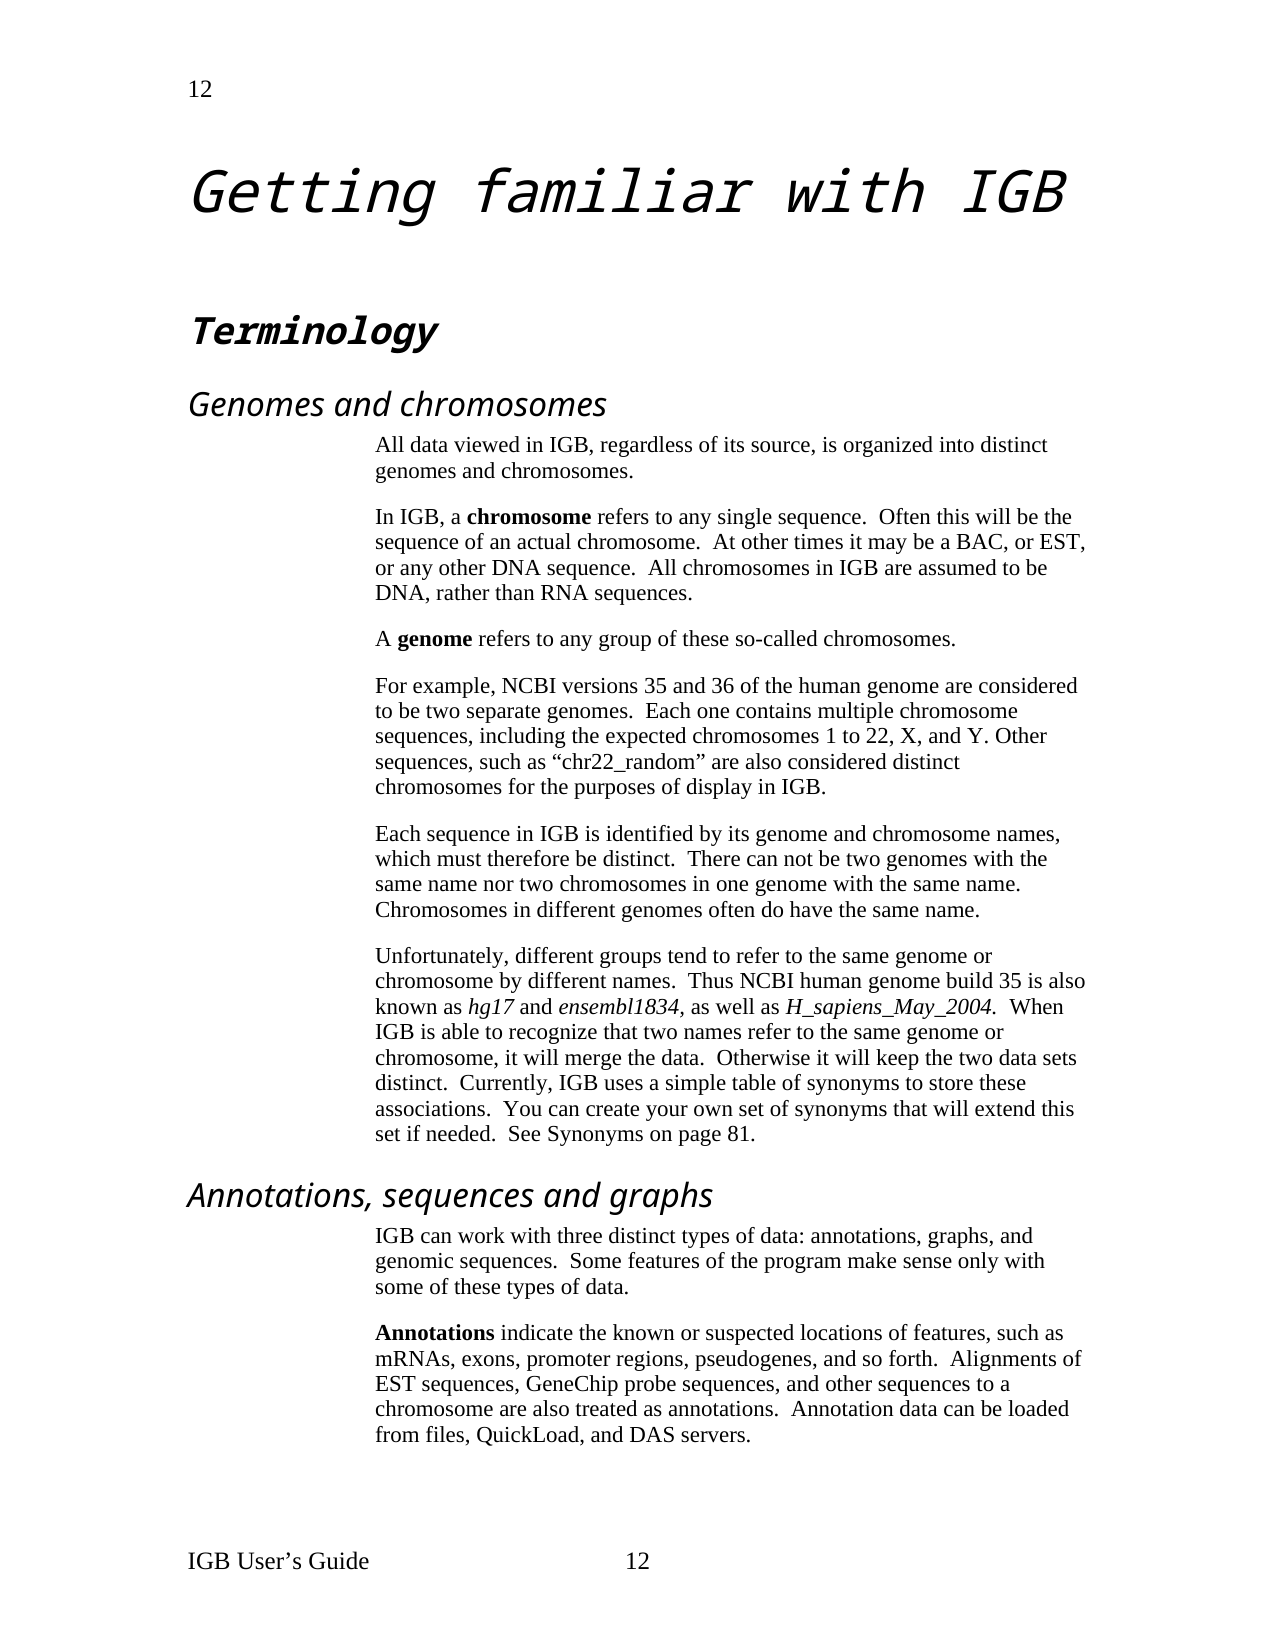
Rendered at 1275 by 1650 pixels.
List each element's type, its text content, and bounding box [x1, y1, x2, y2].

text Annotations indicate the known or suspected locations of features, such as mRNAs, exons, promoter regions, pseudogenes, and so forth. Alignments of EST sequences, GeneChip probe sequences, and other sequences to a chromosome are also treated as annotations. Annotation data can be loaded from files, QuickLoad, and DAS servers. [375, 1320, 1087, 1447]
text In IGB, a chromosome refers to any single sequence. Often this will be the sequence of an actual chromosome. At other times it may be a BAC, or EST, or any other DNA sequence. All chromosomes in IGB are assumed to be DNA, rather than RNA sequences. [375, 504, 1087, 606]
text IGB can work with three distinct types of data: annotations, graphs, and genomic sequences. Some features of the program make sense only with some of these types of data. [375, 1223, 1087, 1299]
text Unfortunately, different groups tend to refer to the same genome or chromosome by different names. Thus NCBI human genome build 35 is also known as hg17 and ensembl1834, as well as H_sapiens_May_2004. When IGB is able to recognize that two names refer to the same genome or chromosome, it will merge the data. Otherwise it will keep the two data sets distinct. Currently, IGB uses a simple table of synonyms to store these associations. You can create your own set of synonyms that will extend this set if needed. See Synonyms on page 81. [375, 943, 1087, 1146]
text Each sequence in IGB is identified by its genome and chromosome names, which must therefore be distinct. There can not be two genomes with the same name nor two chromosomes in one genome with the same name. Chromosomes in different genomes often do have the same name. [375, 821, 1087, 922]
subtitle Getting familiar with IGB [187, 150, 1087, 229]
text All data viewed in IGB, regardless of its source, is organized into distinct genomes and chromosomes. [375, 432, 1087, 483]
subtitle Annotations, sequences and graphs [187, 1171, 1087, 1217]
subtitle Genomes and chromosomes [187, 381, 1087, 426]
text For example, NCBI versions 35 and 36 of the human genome are considered to be two separate genomes. Each one contains multiple chromosome sequences, including the expected chromosomes 1 to 22, X, and Y. Other sequences, such as “chr22_random” are also considered distinct chromosomes for the purposes of display in IGB. [375, 673, 1087, 800]
subtitle Terminology [187, 304, 1087, 356]
text A genome refers to any group of these so-called chromosomes. [375, 626, 1087, 652]
